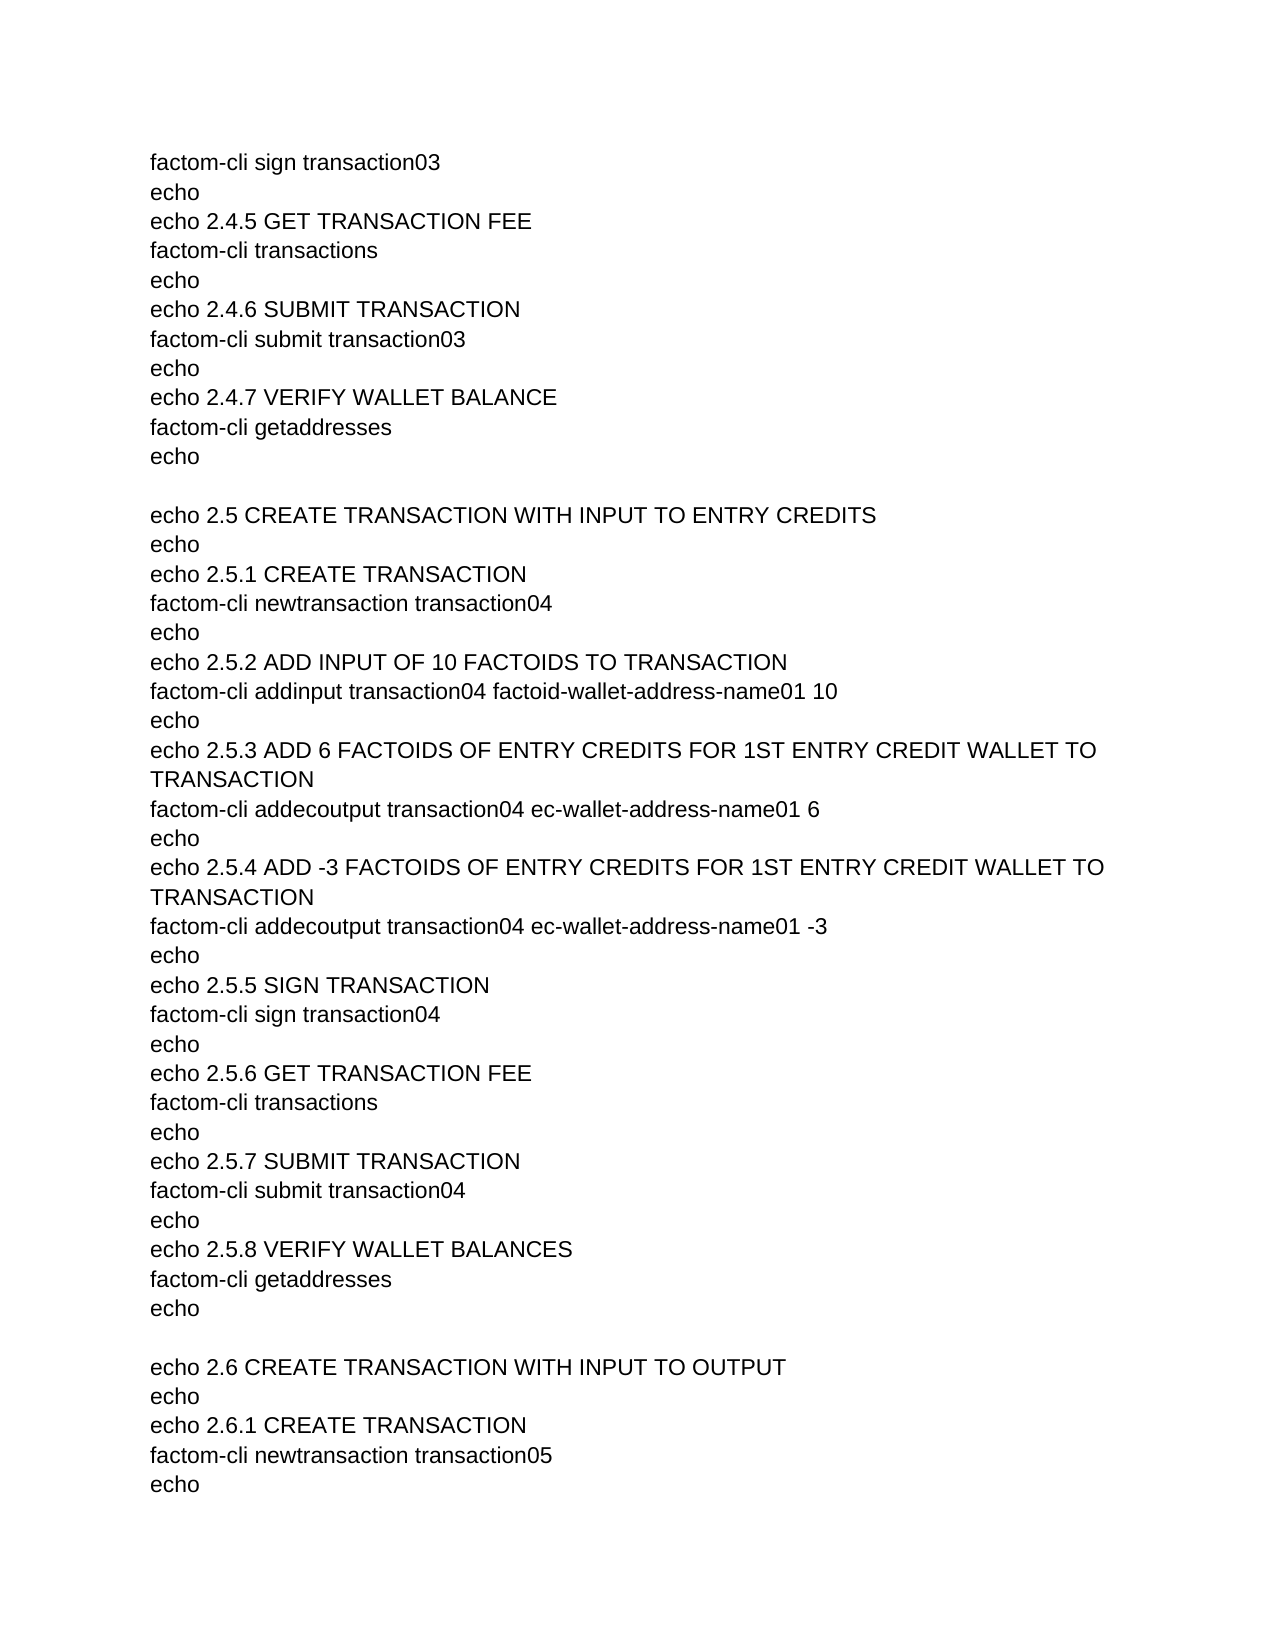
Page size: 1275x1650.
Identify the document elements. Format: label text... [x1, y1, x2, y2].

text echo [150, 1207, 1125, 1233]
text echo 2.5.2 ADD INPUT OF 10 FACTOIDS TO TRANSACTION [150, 649, 1125, 675]
text echo [150, 532, 1125, 557]
text echo 2.5.3 ADD 6 FACTOIDS OF ENTRY CREDITS FOR 1ST ENTRY CREDIT WALLET TO TRANSACTION [150, 737, 1125, 792]
text echo [150, 179, 1125, 205]
text echo 2.5.5 SIGN TRANSACTION [150, 972, 1125, 998]
text echo 2.5.8 VERIFY WALLET BALANCES [150, 1237, 1125, 1262]
text echo 2.4.7 VERIFY WALLET BALANCE [150, 385, 1125, 411]
text echo [150, 356, 1125, 381]
text echo [150, 1119, 1125, 1145]
text factom-cli submit transaction04 [150, 1178, 1125, 1204]
text factom-cli newtransaction transaction05 [150, 1442, 1125, 1468]
text echo 2.6.1 CREATE TRANSACTION [150, 1413, 1125, 1439]
text echo [150, 444, 1125, 469]
text echo 2.5.6 GET TRANSACTION FEE [150, 1061, 1125, 1086]
text echo 2.5.7 SUBMIT TRANSACTION [150, 1149, 1125, 1174]
text echo [150, 826, 1125, 851]
text echo [150, 267, 1125, 293]
text echo 2.4.6 SUBMIT TRANSACTION [150, 297, 1125, 322]
text echo 2.6 CREATE TRANSACTION WITH INPUT TO OUTPUT [150, 1354, 1125, 1380]
text factom-cli addecoutput transaction04 ec-wallet-address-name01 6 [150, 796, 1125, 822]
text factom-cli transactions [150, 1090, 1125, 1116]
text echo [150, 1296, 1125, 1321]
text echo [150, 620, 1125, 646]
text echo [150, 708, 1125, 734]
text echo [150, 943, 1125, 969]
text factom-cli addecoutput transaction04 ec-wallet-address-name01 -3 [150, 914, 1125, 939]
text factom-cli addinput transaction04 factoid-wallet-address-name01 10 [150, 679, 1125, 704]
text factom-cli newtransaction transaction04 [150, 591, 1125, 616]
text echo [150, 1384, 1125, 1409]
text echo 2.4.5 GET TRANSACTION FEE [150, 209, 1125, 234]
text echo 2.5 CREATE TRANSACTION WITH INPUT TO ENTRY CREDITS [150, 502, 1125, 528]
text echo [150, 1472, 1125, 1497]
text echo 2.5.1 CREATE TRANSACTION [150, 561, 1125, 587]
text factom-cli sign transaction03 [150, 150, 1125, 176]
text factom-cli getaddresses [150, 414, 1125, 440]
text echo [150, 1031, 1125, 1057]
text factom-cli getaddresses [150, 1266, 1125, 1292]
text factom-cli sign transaction04 [150, 1002, 1125, 1027]
text factom-cli transactions [150, 238, 1125, 264]
text factom-cli submit transaction03 [150, 326, 1125, 352]
text echo 2.5.4 ADD -3 FACTOIDS OF ENTRY CREDITS FOR 1ST ENTRY CREDIT WALLET TO TRANSACTION [150, 855, 1125, 910]
